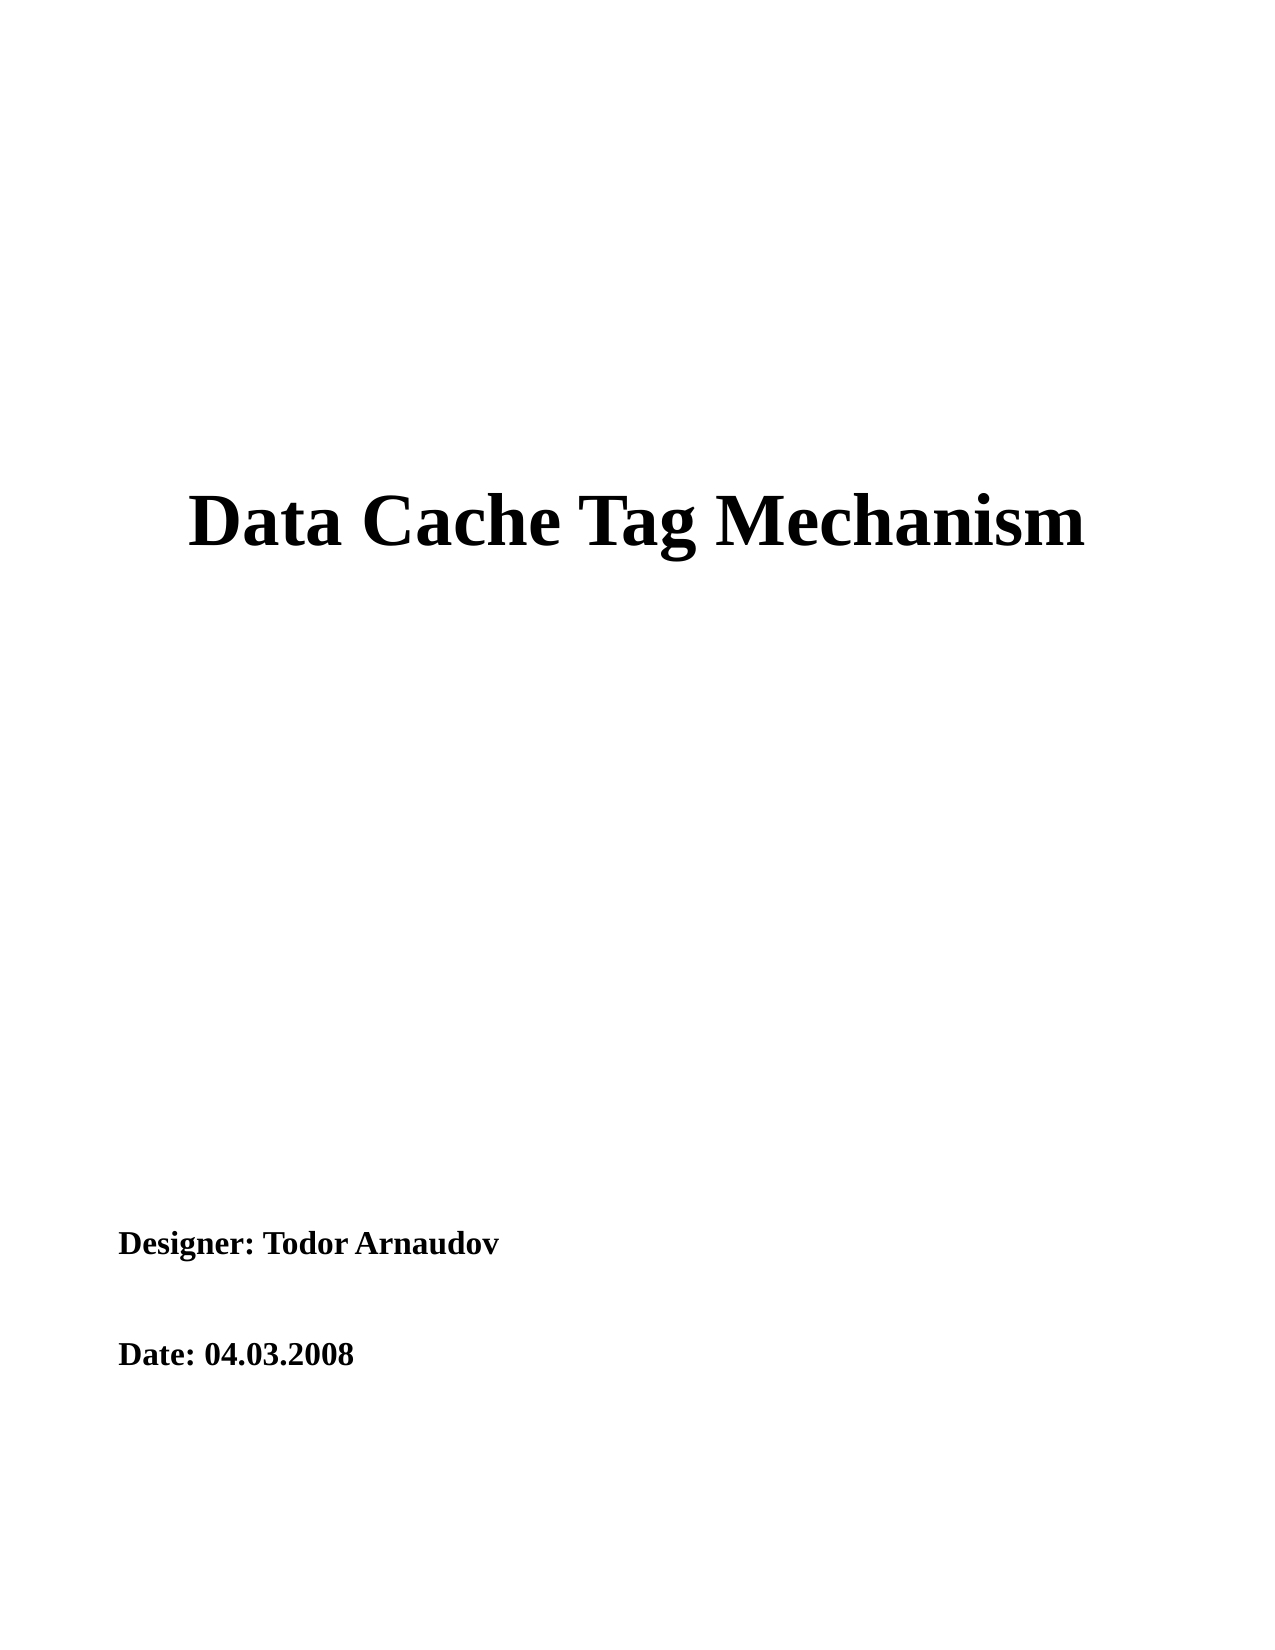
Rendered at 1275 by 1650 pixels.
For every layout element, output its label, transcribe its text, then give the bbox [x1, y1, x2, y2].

text Designer: Todor Arnaudov [118, 1225, 1157, 1262]
text Date: 04.03.2008 [118, 1336, 1157, 1372]
text Data Cache Tag Mechanism [118, 478, 1157, 561]
